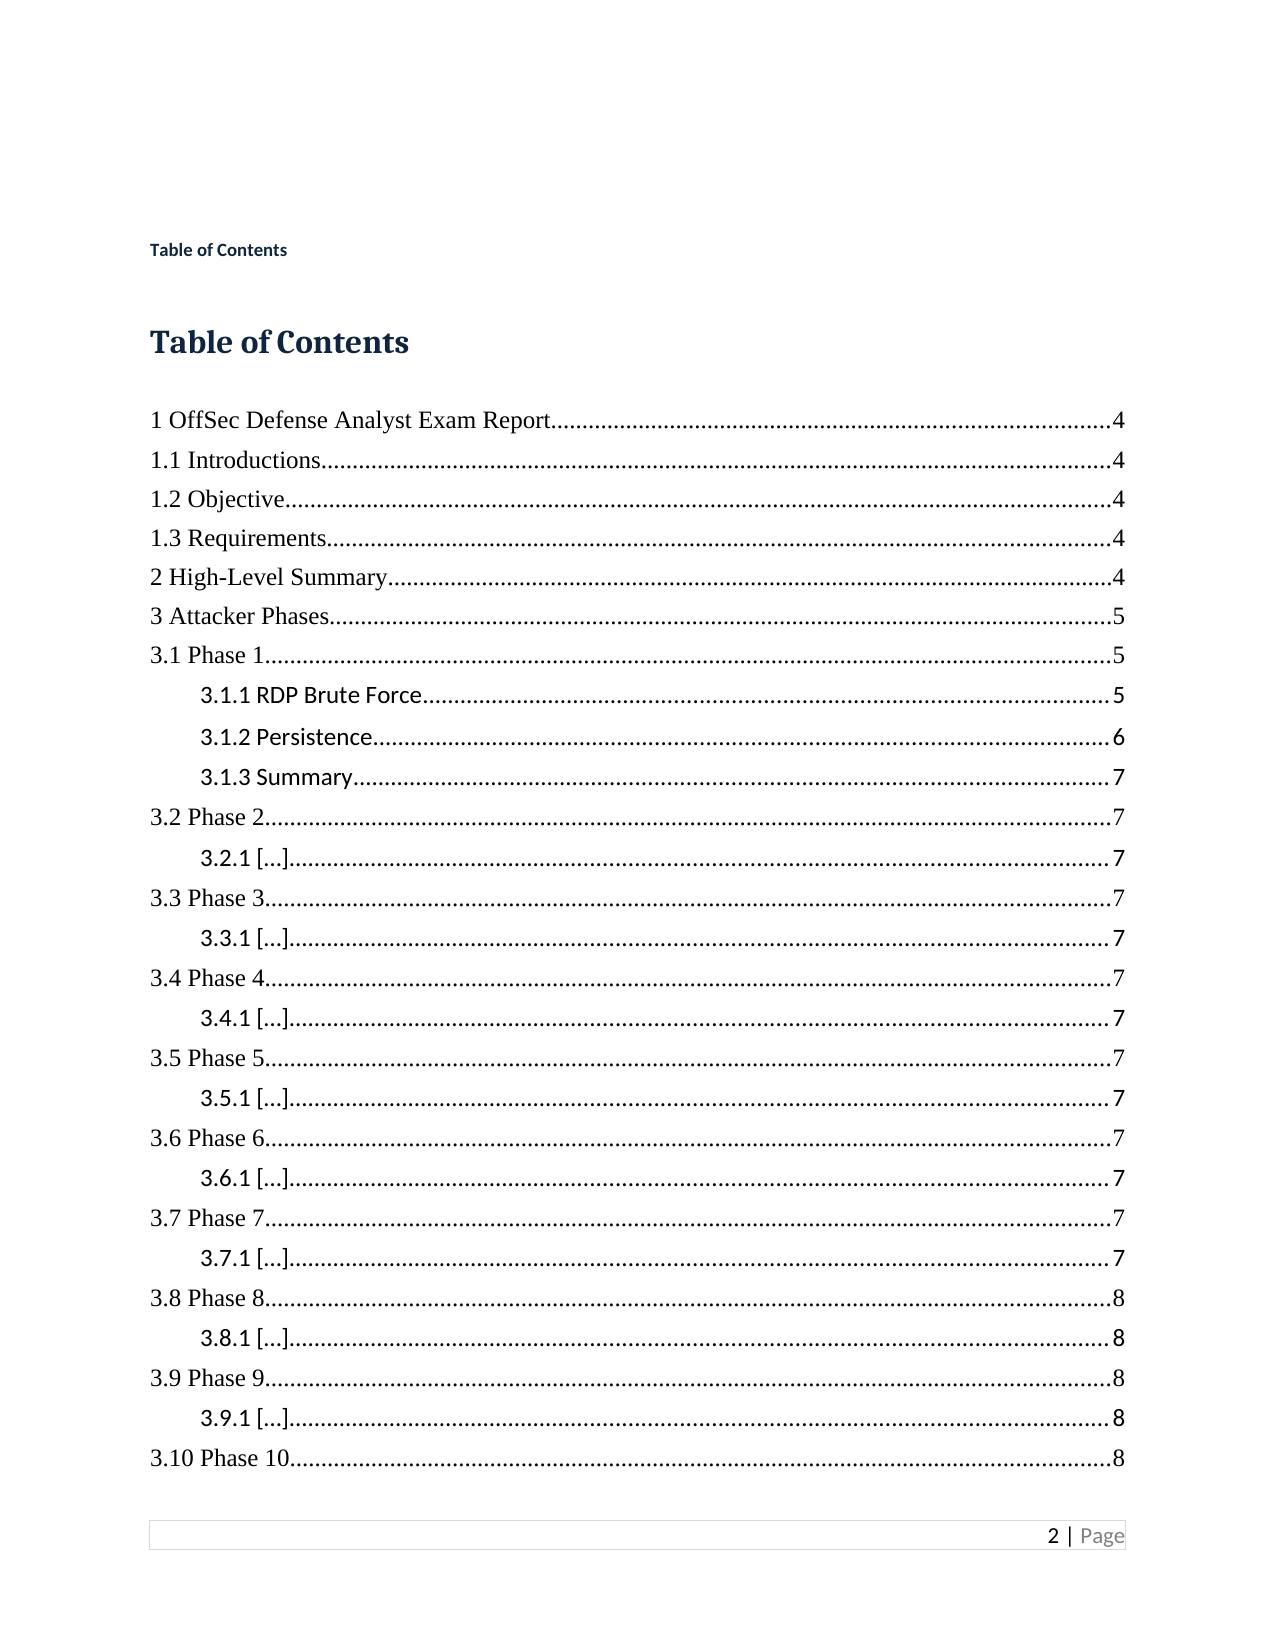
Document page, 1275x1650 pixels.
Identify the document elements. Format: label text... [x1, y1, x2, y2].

text 3.2 Phase 2 7 [150, 802, 1125, 831]
text 3.1.1 RDP Brute Force 5 [200, 680, 1125, 710]
text 3.6 Phase 6 7 [150, 1123, 1125, 1152]
text 3.7 Phase 7 7 [150, 1203, 1125, 1232]
text 3.4 Phase 4 7 [150, 963, 1125, 991]
text 3.5.1 […] 7 [200, 1082, 1125, 1112]
text 1.1 Introductions 4 [150, 445, 1125, 473]
text 1 OffSec Defense Analyst Exam Report 4 [150, 406, 1125, 434]
text 3.9.1 […] 8 [200, 1402, 1125, 1433]
text 3.7.1 […] 7 [200, 1242, 1125, 1273]
text 3.1 Phase 1 5 [150, 641, 1125, 669]
subtitle Table of Contents [150, 239, 1125, 262]
text 3.8 Phase 8 8 [150, 1283, 1125, 1312]
text 2 High-Level Summary 4 [150, 562, 1125, 591]
text 3.4.1 […] 7 [200, 1002, 1125, 1032]
text 3 Attacker Phases 5 [150, 601, 1125, 630]
text 3.6.1 […] 7 [200, 1162, 1125, 1193]
text 3.5 Phase 5 7 [150, 1043, 1125, 1072]
text 3.3 Phase 3 7 [150, 883, 1125, 911]
text 1.3 Requirements 4 [150, 523, 1125, 552]
text 3.10 Phase 10 8 [150, 1443, 1125, 1472]
text 1.2 Objective 4 [150, 484, 1125, 513]
text 3.3.1 […] 7 [200, 922, 1125, 952]
text 3.2.1 […] 7 [200, 842, 1125, 872]
subtitle Table of Contents [150, 323, 1125, 361]
text 3.8.1 […] 8 [200, 1322, 1125, 1353]
text 3.1.3 Summary 7 [200, 762, 1125, 792]
text 3.1.2 Persistence 6 [200, 721, 1125, 751]
text 3.9 Phase 9 8 [150, 1363, 1125, 1392]
